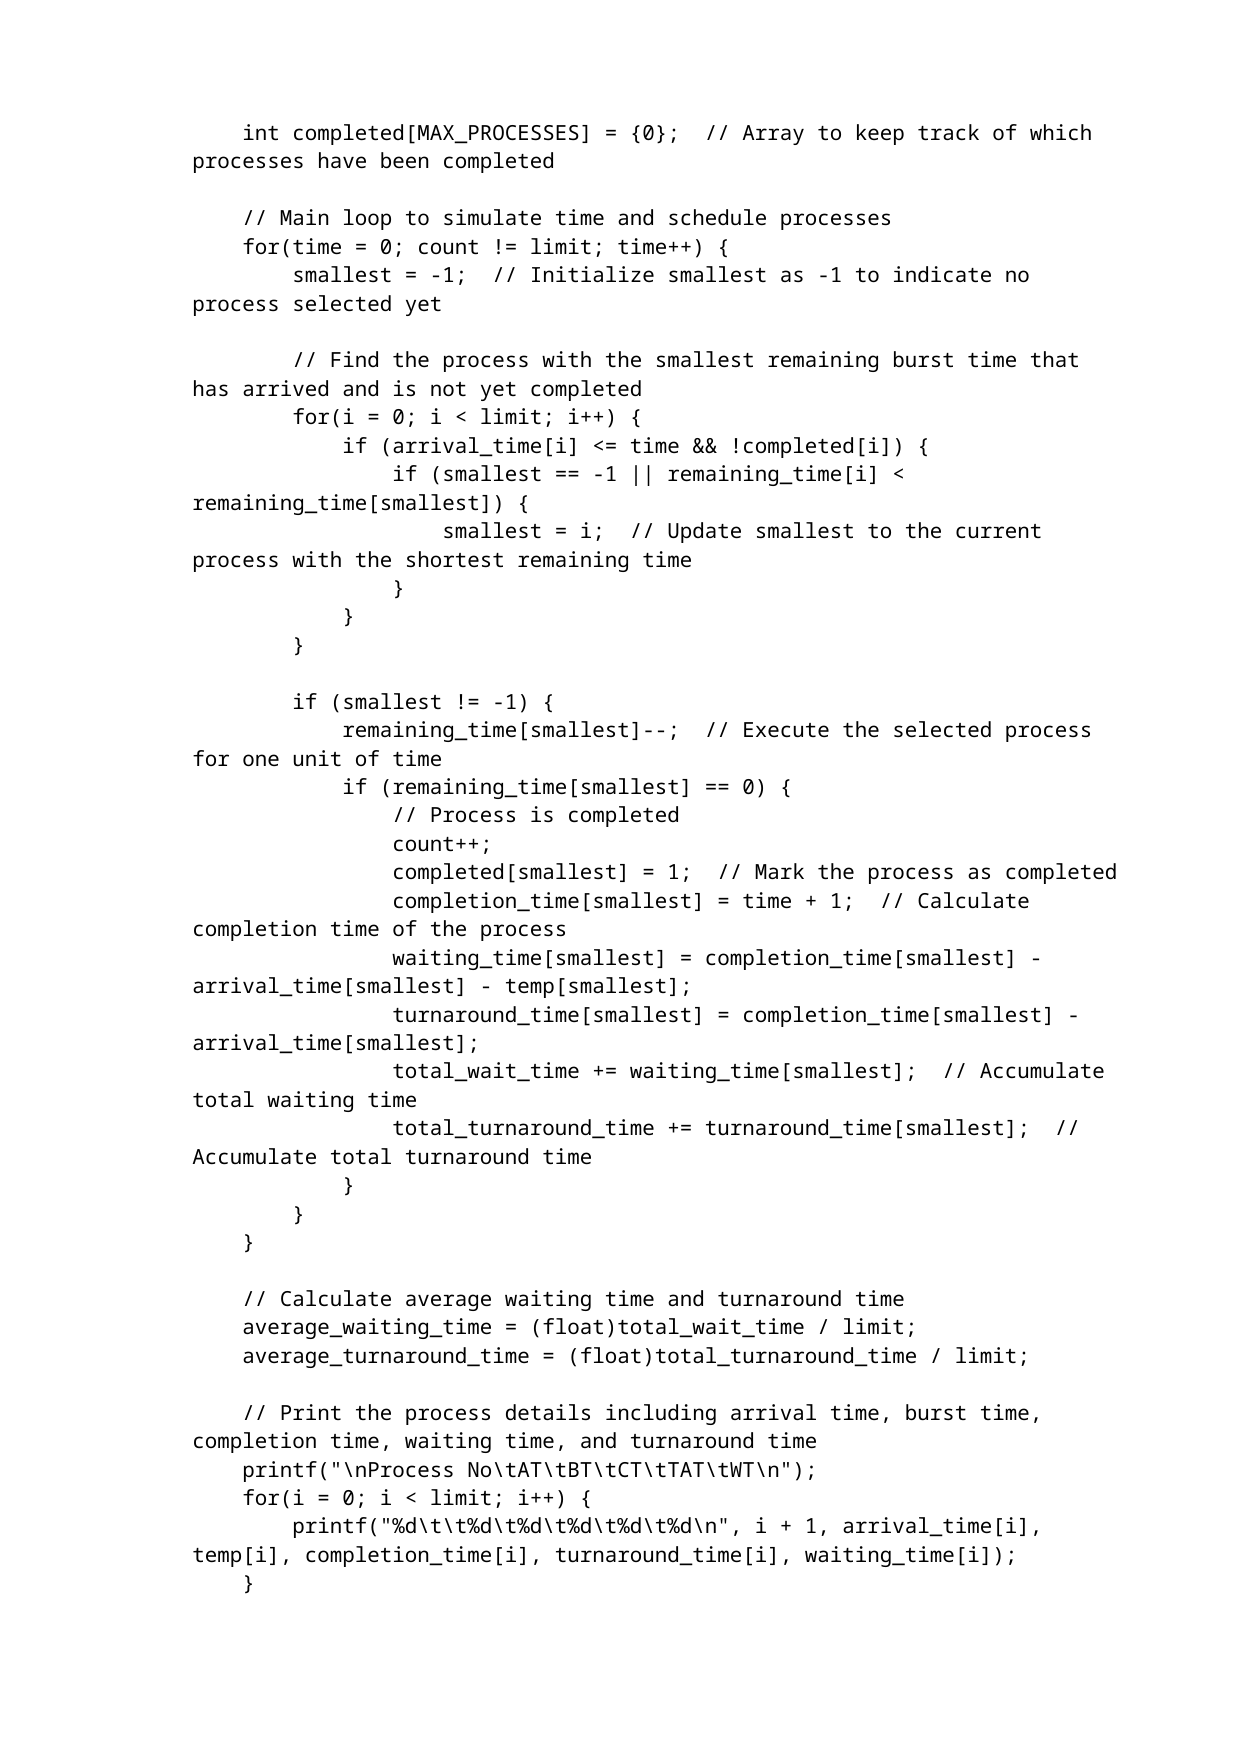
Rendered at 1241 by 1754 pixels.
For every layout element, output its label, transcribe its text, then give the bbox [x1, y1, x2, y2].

text average_turnaround_time = (float)total_turnaround_time / limit; [192, 1341, 1122, 1369]
text } [192, 1199, 1122, 1227]
text for(i = 0; i < limit; i++) { [192, 402, 1122, 431]
text completed[smallest] = 1; // Mark the process as completed [192, 857, 1122, 886]
text } [192, 630, 1122, 658]
text if (smallest != -1) { [192, 687, 1122, 715]
text count++; [192, 829, 1122, 857]
text int completed[MAX_PROCESSES] = {0}; // Array to keep track of which processes have been completed [192, 118, 1122, 175]
text } [192, 573, 1122, 602]
text // Calculate average waiting time and turnaround time [192, 1284, 1122, 1312]
text smallest = i; // Update smallest to the current process with the shortest remaining time [192, 516, 1122, 573]
text // Find the process with the smallest remaining burst time that has arrived and is not yet completed [192, 346, 1122, 402]
text // Process is completed [192, 801, 1122, 829]
text for(time = 0; count != limit; time++) { [192, 232, 1122, 260]
text } [192, 1568, 1122, 1597]
text average_waiting_time = (float)total_wait_time / limit; [192, 1312, 1122, 1341]
text turnaround_time[smallest] = completion_time[smallest] - arrival_time[smallest]; [192, 1000, 1122, 1057]
text if (remaining_time[smallest] == 0) { [192, 772, 1122, 801]
text for(i = 0; i < limit; i++) { [192, 1483, 1122, 1512]
text } [192, 602, 1122, 630]
text smallest = -1; // Initialize smallest as -1 to indicate no process selected yet [192, 260, 1122, 317]
text } [192, 1170, 1122, 1199]
text total_turnaround_time += turnaround_time[smallest]; // Accumulate total turnaround time [192, 1113, 1122, 1170]
text // Main loop to simulate time and schedule processes [192, 203, 1122, 232]
text printf("\nProcess No\tAT\tBT\tCT\tTAT\tWT\n"); [192, 1455, 1122, 1483]
text } [192, 1227, 1122, 1256]
text if (smallest == -1 || remaining_time[i] < remaining_time[smallest]) { [192, 459, 1122, 516]
text // Print the process details including arrival time, burst time, completion time, waiting time, and turnaround time [192, 1398, 1122, 1455]
text printf("%d\t\t%d\t%d\t%d\t%d\t%d\n", i + 1, arrival_time[i], temp[i], completion_time[i], turnaround_time[i], waiting_time[i]); [192, 1512, 1122, 1568]
text total_wait_time += waiting_time[smallest]; // Accumulate total waiting time [192, 1057, 1122, 1113]
text remaining_time[smallest]--; // Execute the selected process for one unit of time [192, 715, 1122, 772]
text if (arrival_time[i] <= time && !completed[i]) { [192, 431, 1122, 459]
text waiting_time[smallest] = completion_time[smallest] - arrival_time[smallest] - temp[smallest]; [192, 943, 1122, 1000]
text completion_time[smallest] = time + 1; // Calculate completion time of the process [192, 886, 1122, 943]
